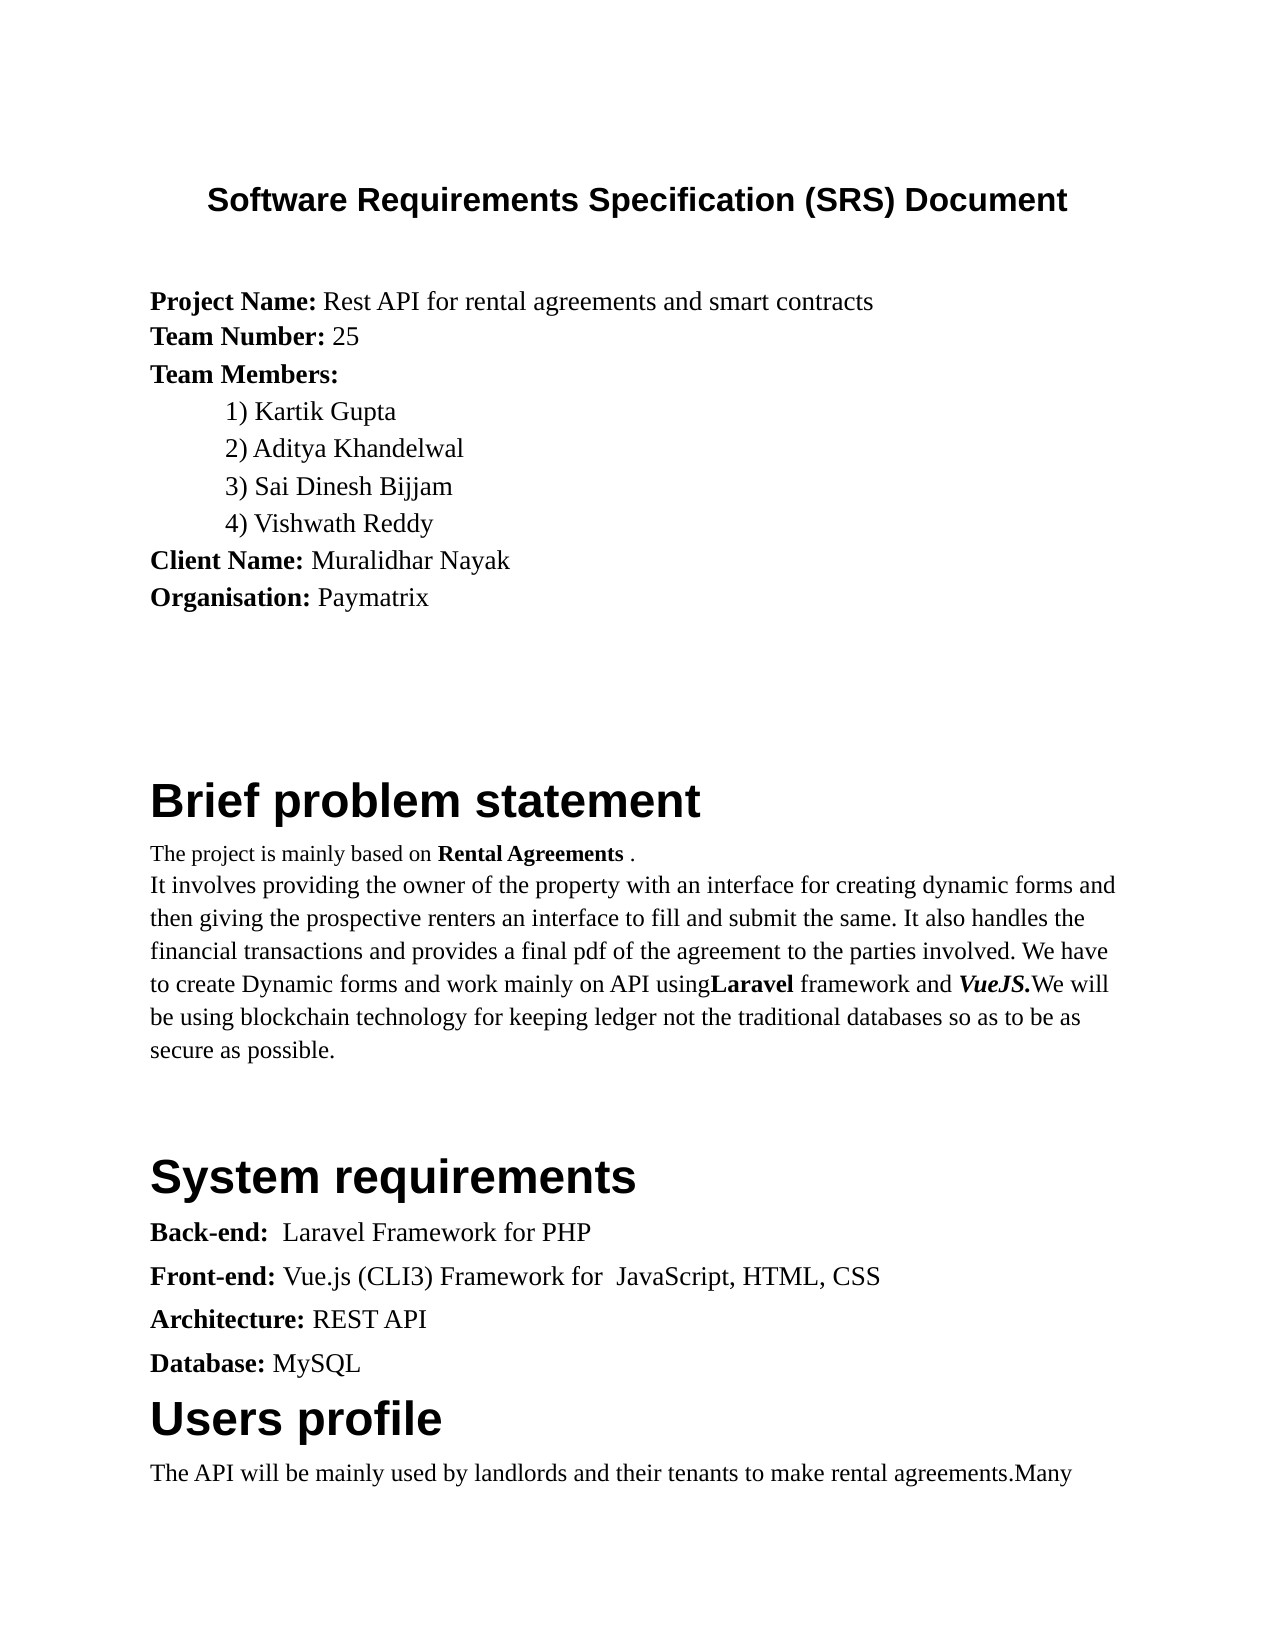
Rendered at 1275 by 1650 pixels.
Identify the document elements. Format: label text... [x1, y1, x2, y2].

text Architecture: REST API [150, 1303, 1125, 1334]
text Users profile [150, 1391, 1125, 1446]
text 1) Kartik Gupta [150, 395, 1125, 426]
text Client Name: Muralidhar Nayak [150, 544, 1125, 575]
text The API will be mainly used by landlords and their tenants to make rental agreements.Many [150, 1458, 1125, 1487]
text Front-end: Vue.js (CLI3) Framework for JavaScript, HTML, CSS [150, 1260, 1125, 1291]
text 4) Vishwath Reddy [150, 507, 1125, 538]
text Database: MySQL [150, 1347, 1125, 1378]
subtitle Brief problem statement [150, 772, 1125, 827]
text Project Name: Rest API for rental agreements and smart contracts [150, 285, 1125, 316]
text The project is mainly based on Rental Agreements . [150, 840, 1125, 866]
text 2) Aditya Khandelwal [150, 432, 1125, 463]
text It involves providing the owner of the property with an interface for creating dynamic forms and then giving the prospective renters an interface to fill and submit the same. It also handles the financial transactions and provides a final pdf of the agreement to the parties involved. We have to create Dynamic forms and work mainly on API usingLaravel framework and VueJS.We will be using blockchain technology for keeping ledger not the traditional databases so as to be as secure as possible. [150, 870, 1125, 1064]
text Team Number: 25 [150, 321, 1125, 352]
subtitle System requirements [150, 1148, 1125, 1204]
text Team Members: [150, 358, 1125, 389]
text Back-end: Laravel Framework for PHP [150, 1216, 1125, 1247]
text Software Requirements Specification (SRS) Document [150, 180, 1125, 219]
text 3) Sai Dinesh Bijjam [150, 470, 1125, 501]
text Organisation: Paymatrix [150, 582, 1125, 613]
